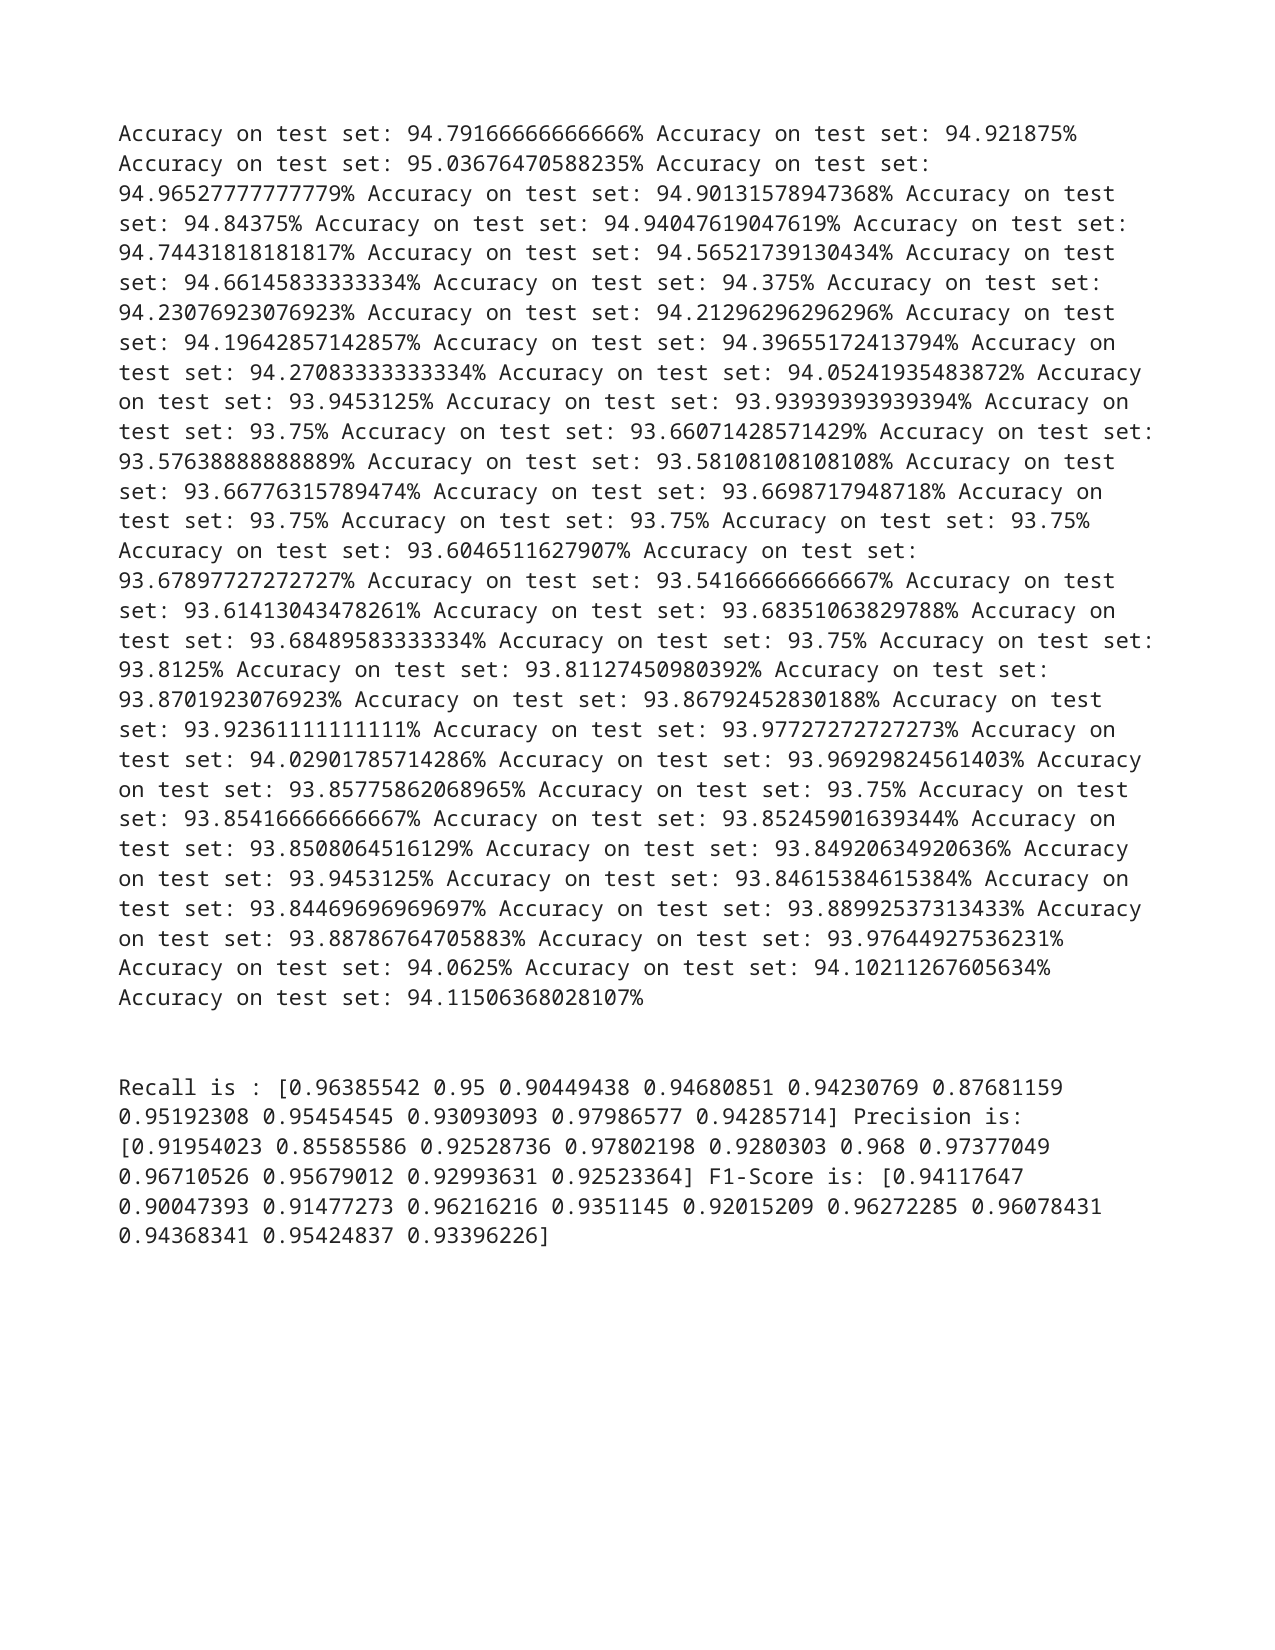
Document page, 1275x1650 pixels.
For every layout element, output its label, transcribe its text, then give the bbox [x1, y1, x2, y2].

text Accuracy on test set: 94.79166666666666% Accuracy on test set: 94.921875% Accuracy on test set: 95.03676470588235% Accuracy on test set: 94.96527777777779% Accuracy on test set: 94.90131578947368% Accuracy on test set: 94.84375% Accuracy on test set: 94.94047619047619% Accuracy on test set: 94.74431818181817% Accuracy on test set: 94.56521739130434% Accuracy on test set: 94.66145833333334% Accuracy on test set: 94.375% Accuracy on test set: 94.23076923076923% Accuracy on test set: 94.21296296296296% Accuracy on test set: 94.19642857142857% Accuracy on test set: 94.39655172413794% Accuracy on test set: 94.27083333333334% Accuracy on test set: 94.05241935483872% Accuracy on test set: 93.9453125% Accuracy on test set: 93.93939393939394% Accuracy on test set: 93.75% Accuracy on test set: 93.66071428571429% Accuracy on test set: 93.57638888888889% Accuracy on test set: 93.58108108108108% Accuracy on test set: 93.66776315789474% Accuracy on test set: 93.6698717948718% Accuracy on test set: 93.75% Accuracy on test set: 93.75% Accuracy on test set: 93.75% Accuracy on test set: 93.6046511627907% Accuracy on test set: 93.67897727272727% Accuracy on test set: 93.54166666666667% Accuracy on test set: 93.61413043478261% Accuracy on test set: 93.68351063829788% Accuracy on test set: 93.68489583333334% Accuracy on test set: 93.75% Accuracy on test set: 93.8125% Accuracy on test set: 93.81127450980392% Accuracy on test set: 93.8701923076923% Accuracy on test set: 93.86792452830188% Accuracy on test set: 93.92361111111111% Accuracy on test set: 93.97727272727273% Accuracy on test set: 94.02901785714286% Accuracy on test set: 93.96929824561403% Accuracy on test set: 93.85775862068965% Accuracy on test set: 93.75% Accuracy on test set: 93.85416666666667% Accuracy on test set: 93.85245901639344% Accuracy on test set: 93.8508064516129% Accuracy on test set: 93.84920634920636% Accuracy on test set: 93.9453125% Accuracy on test set: 93.84615384615384% Accuracy on test set: 93.84469696969697% Accuracy on test set: 93.88992537313433% Accuracy on test set: 93.88786764705883% Accuracy on test set: 93.97644927536231% Accuracy on test set: 94.0625% Accuracy on test set: 94.10211267605634% Accuracy on test set: 94.11506368028107% [118, 118, 1157, 1012]
text Recall is : [0.96385542 0.95 0.90449438 0.94680851 0.94230769 0.87681159 0.95192308 0.95454545 0.93093093 0.97986577 0.94285714] Precision is: [0.91954023 0.85585586 0.92528736 0.97802198 0.9280303 0.968 0.97377049 0.96710526 0.95679012 0.92993631 0.92523364] F1-Score is: [0.94117647 0.90047393 0.91477273 0.96216216 0.9351145 0.92015209 0.96272285 0.96078431 0.94368341 0.95424837 0.93396226] [118, 1071, 1157, 1250]
